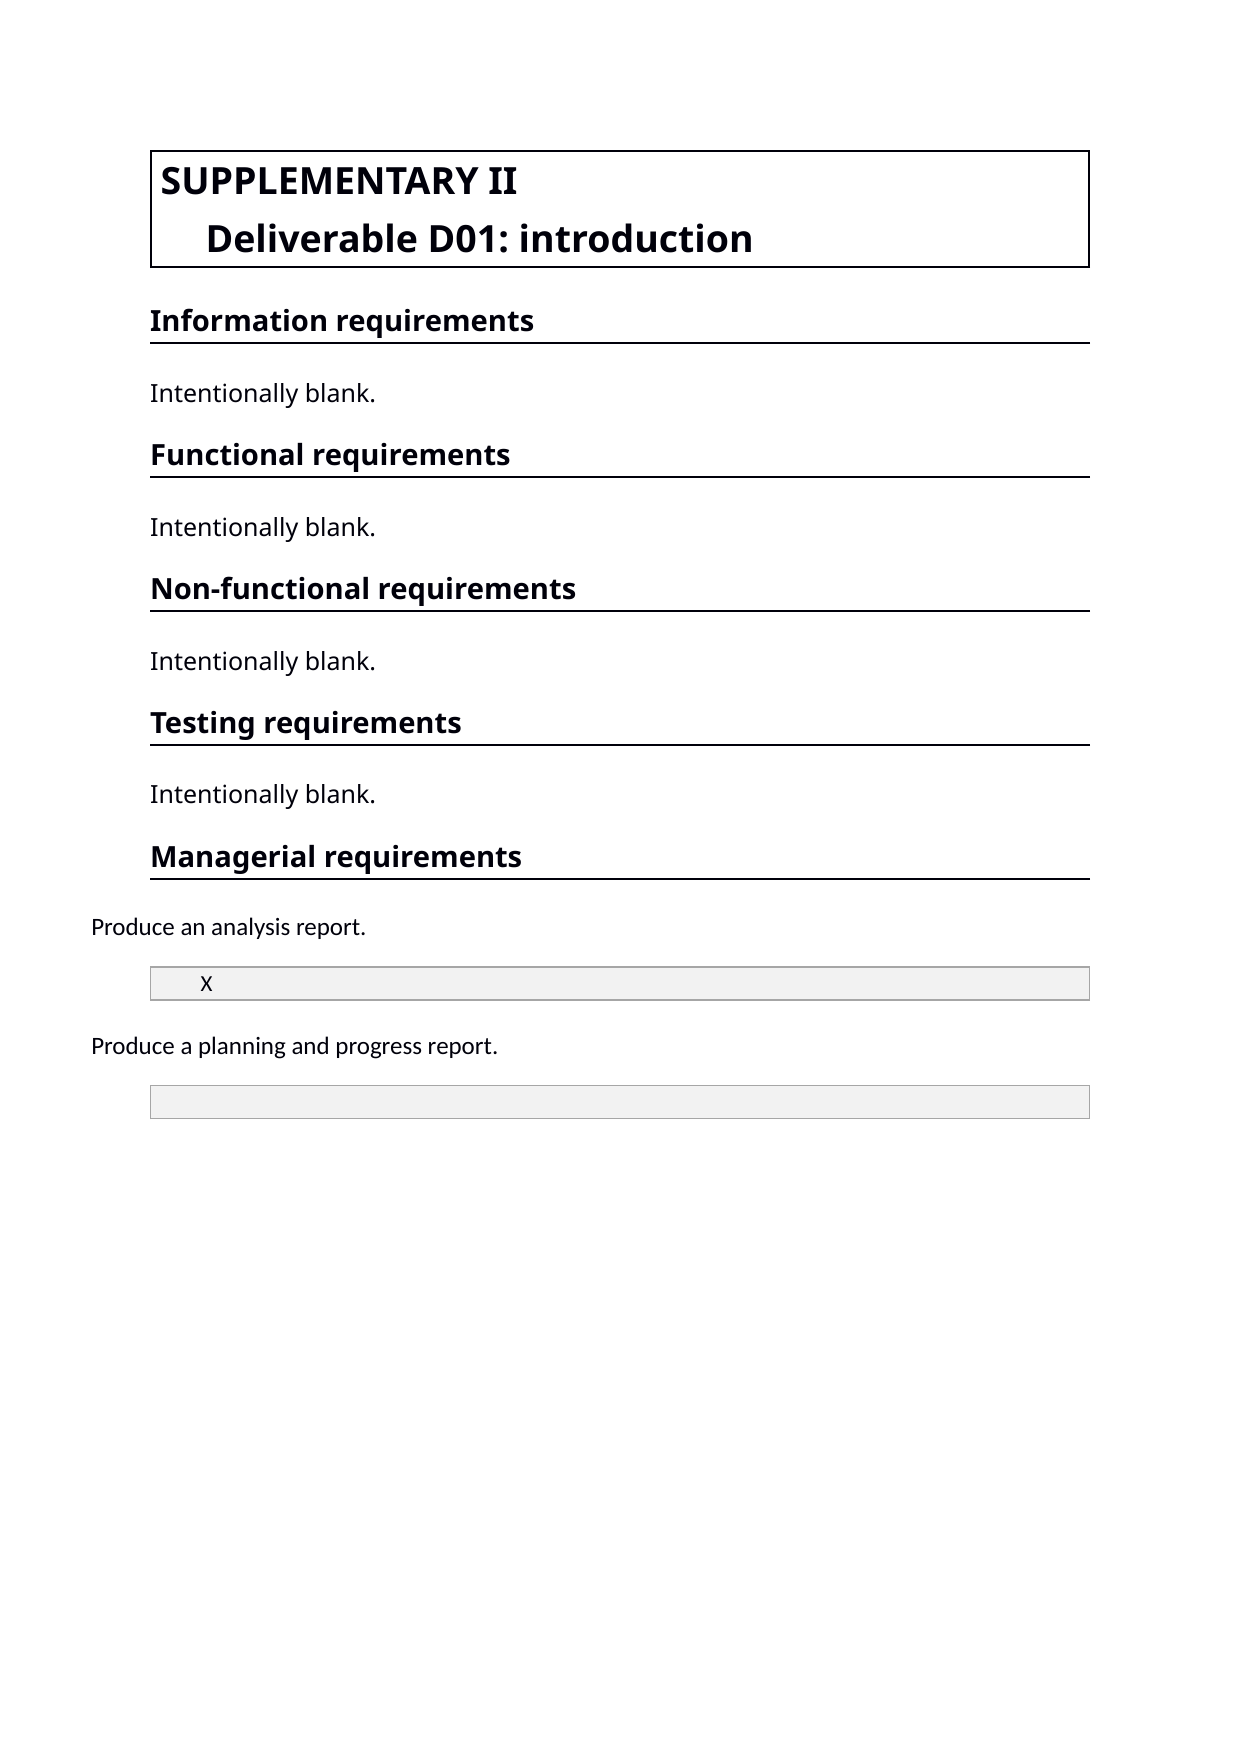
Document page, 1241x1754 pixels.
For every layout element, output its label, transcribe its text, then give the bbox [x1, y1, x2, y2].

text Intentionally blank. [150, 777, 1090, 811]
subtitle Functional requirements [150, 434, 1090, 476]
text X [151, 968, 1089, 999]
text Intentionally blank. [150, 509, 1090, 543]
subtitle Information requirements [150, 301, 1090, 342]
subtitle Produce an analysis report. [91, 911, 1090, 941]
text Intentionally blank. [150, 375, 1090, 409]
text Intentionally blank. [150, 643, 1090, 677]
subtitle Managerial requirements [150, 836, 1090, 878]
subtitle Produce a planning and progress report. [91, 1030, 1090, 1060]
subtitle SUPPLEMENTARY II Deliverable D01: introduction [152, 152, 1088, 266]
subtitle Testing requirements [150, 702, 1090, 744]
subtitle Non-functional requirements [150, 568, 1090, 610]
